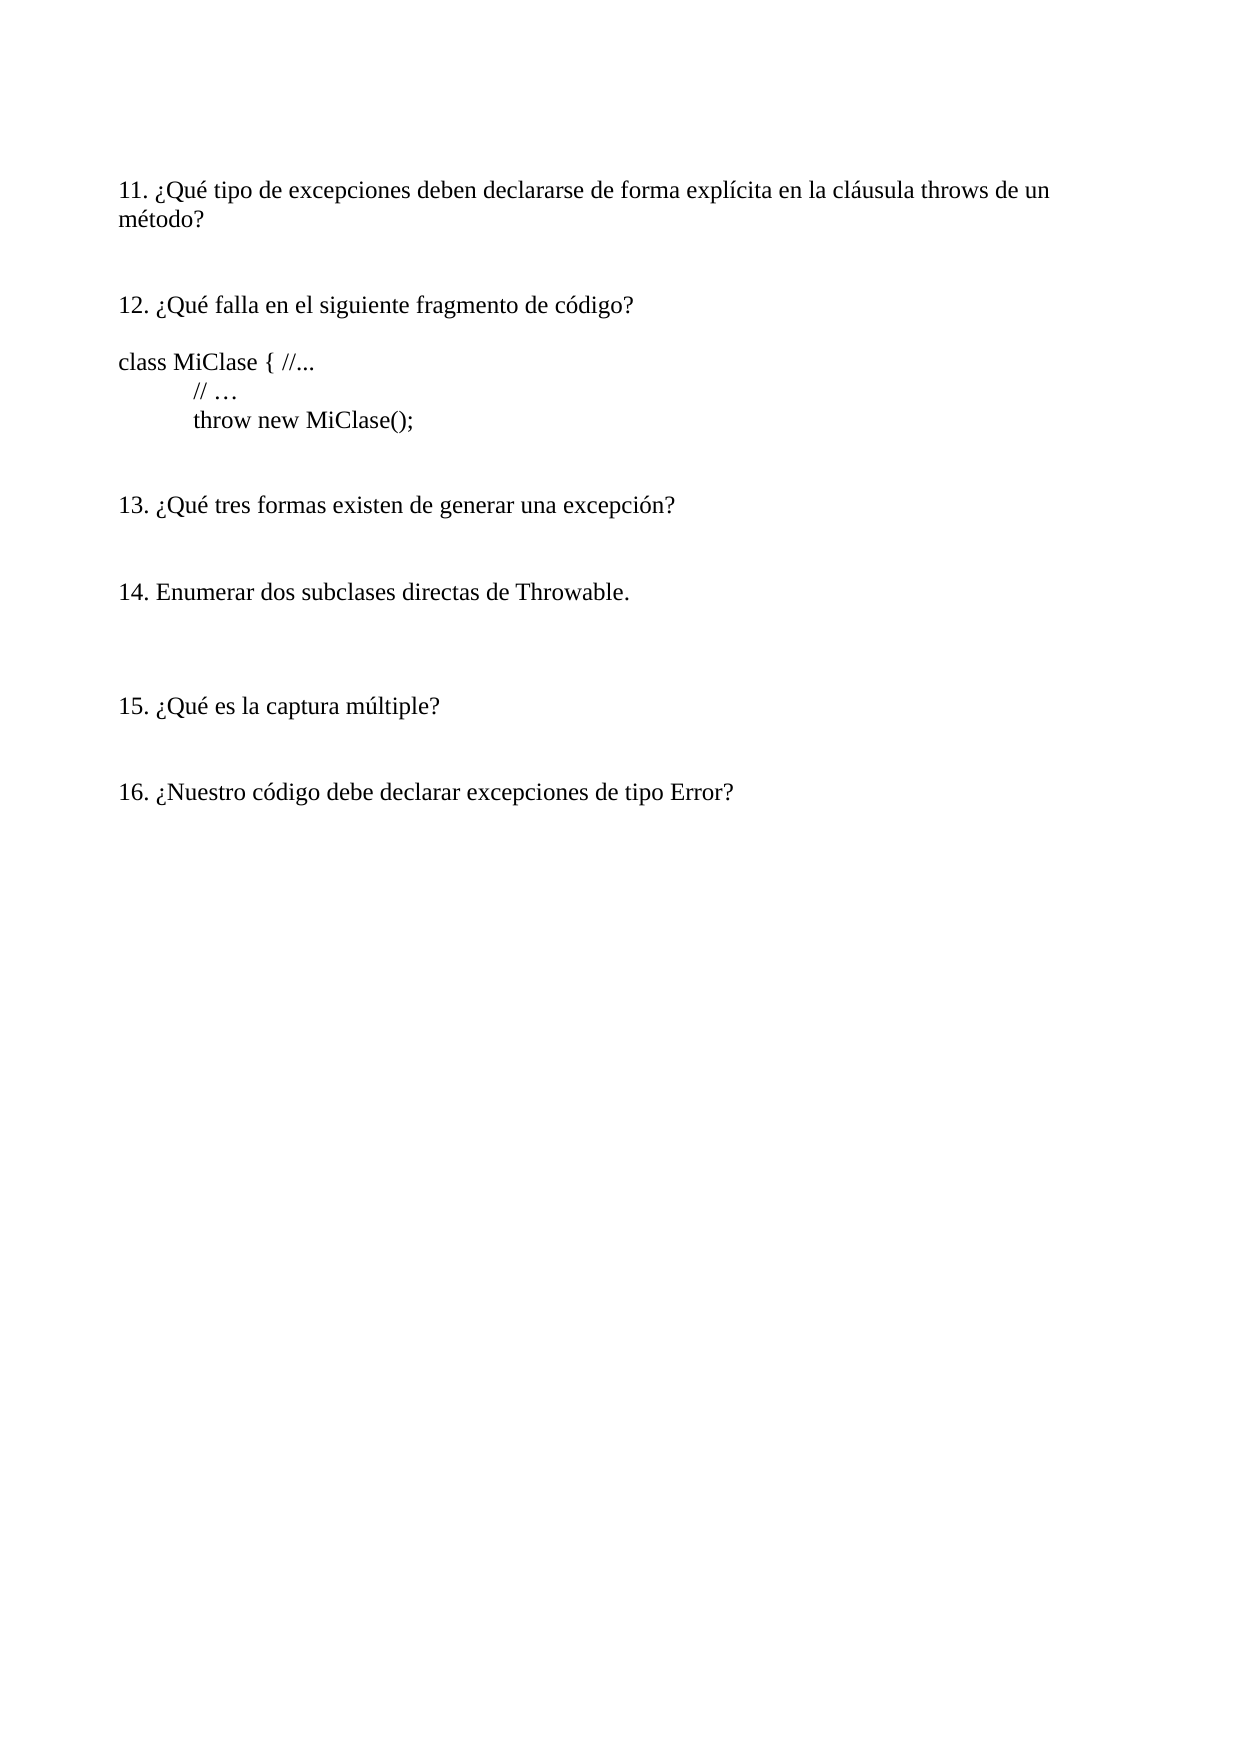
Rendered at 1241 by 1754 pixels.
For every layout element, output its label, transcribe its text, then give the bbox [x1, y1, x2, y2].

text throw new MiClase(); [118, 405, 1122, 433]
text // … [118, 376, 1122, 405]
text class MiClase { //... [118, 347, 1122, 376]
text 14. Enumerar dos subclases directas de Throwable. [118, 577, 1122, 606]
text 11. ¿Qué tipo de excepciones deben declararse de forma explícita en la cláusula throws de un método? [118, 175, 1122, 232]
text 15. ¿Qué es la captura múltiple? [118, 691, 1122, 720]
text 16. ¿Nuestro código debe declarar excepciones de tipo Error? [118, 777, 1122, 806]
text 13. ¿Qué tres formas existen de generar una excepción? [118, 491, 1122, 519]
text 12. ¿Qué falla en el siguiente fragmento de código? [118, 290, 1122, 318]
